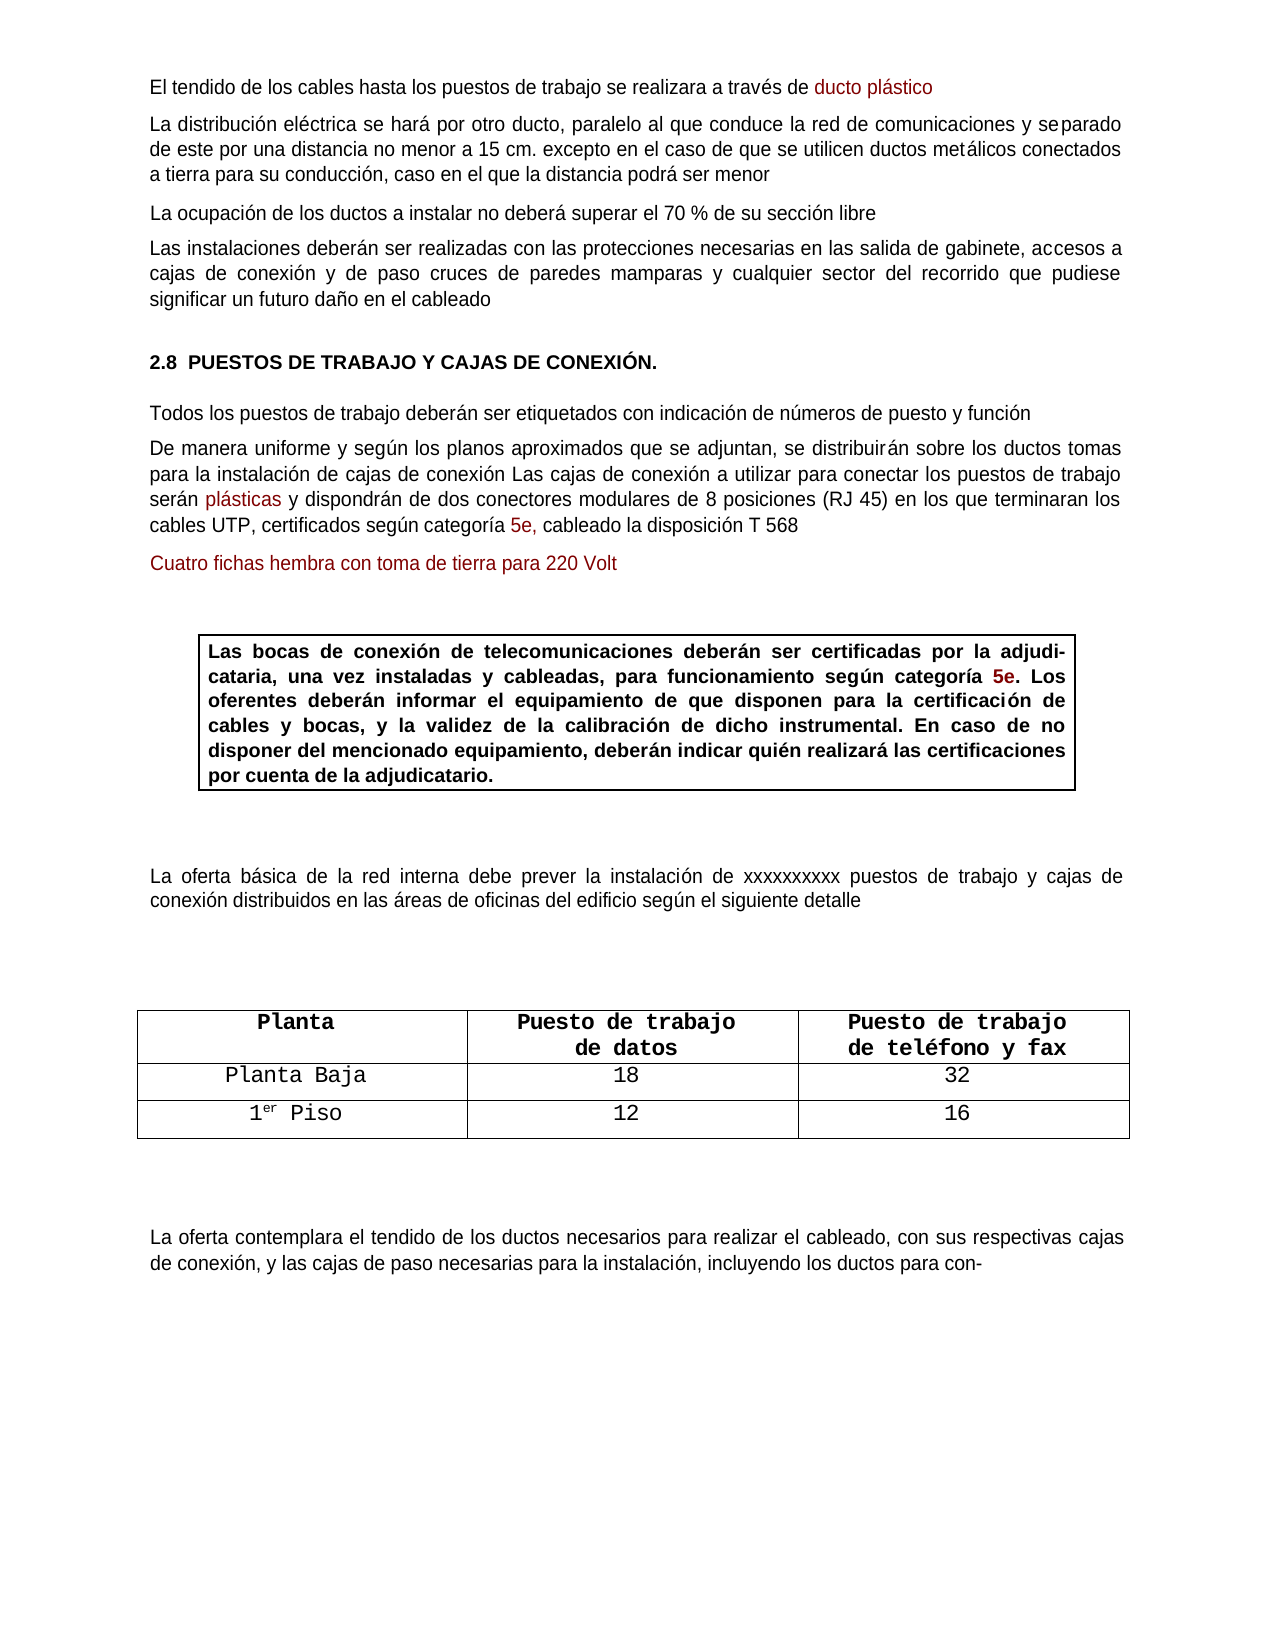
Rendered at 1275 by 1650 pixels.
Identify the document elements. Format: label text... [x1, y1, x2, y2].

text La oferta contemplara el tendido de los ductos necesarios para realizar el cableado, con sus respectivas cajas de conexión, y las cajas de paso necesarias para la instalación, incluyendo los ductos para con- [150, 1224, 1126, 1275]
table_header Puesto de trabajo de datos [468, 1011, 798, 1063]
table_cell 16 [799, 1101, 1129, 1137]
text El tendido de los cables hasta los puestos de trabajo se realizara a través de ducto plástico [149, 75, 1121, 100]
table_cell 1er Piso [138, 1101, 467, 1137]
text La ocupación de los ductos a instalar no deberá superar el 70 % de su sección libre [150, 200, 1126, 224]
table_header Puesto de trabajo de teléfono y fax [799, 1011, 1129, 1063]
text Las bocas de conexión de telecomunicaciones deberán ser certificadas por la adjudi-cataria, una vez instaladas y cableadas, para funcionamiento según categoría 5e. Los oferentes deberán informar el equipamiento de que disponen para la certificación de cables y bocas, y la validez de la calibración de dicho instrumental. En caso de no disponer del mencionado equipamiento, deberán indicar quién realizará las certifica­ciones por cuenta de la adjudicatario. [200, 636, 1074, 789]
text Cuatro fichas hembra con toma de tierra para 220 Volt [150, 551, 1126, 575]
text 2.8 PUESTOS DE TRABAJO Y CAJAS DE CONEXIÓN. [149, 351, 1126, 374]
table_cell Planta Baja [138, 1064, 467, 1100]
text Todos los puestos de trabajo deberán ser etiquetados con indicación de números de puesto y función [149, 401, 1126, 425]
table_cell 18 [468, 1064, 798, 1100]
text La distribución eléctrica se hará por otro ducto, paralelo al que conduce la red de comunicaciones y se­parado de este por una distancia no menor a 15 cm. excepto en el caso de que se utilicen ductos metáli­cos conectados a tierra para su conducción, caso en el que la distancia podrá ser menor [149, 112, 1121, 186]
table_header Planta [138, 1011, 467, 1063]
text De manera uniforme y según los planos aproximados que se adjuntan, se distribuirán sobre los ductos tomas para la instalación de cajas de conexión Las cajas de conexión a utilizar para conectar los puestos de trabajo serán plásticas y dispondrán de dos conectores modulares de 8 posiciones (RJ 45) en los que terminaran los cables UTP, certificados según categoría 5e, cableado la disposición T 568 [149, 435, 1122, 537]
table_cell 12 [468, 1101, 798, 1137]
text Las instalaciones deberán ser realizadas con las protecciones necesarias en las salida de gabinete, ac­cesos a cajas de conexión y de paso cruces de paredes mamparas y cualquier sector del recorrido que pudiese significar un futuro daño en el cableado [149, 235, 1122, 311]
text La oferta básica de la red interna debe prever la instalación de xxxxxxxxxx puestos de trabajo y cajas de conexión distribuidos en las áreas de oficinas del edificio según el siguiente detalle [150, 863, 1123, 913]
table_cell 32 [799, 1064, 1129, 1100]
